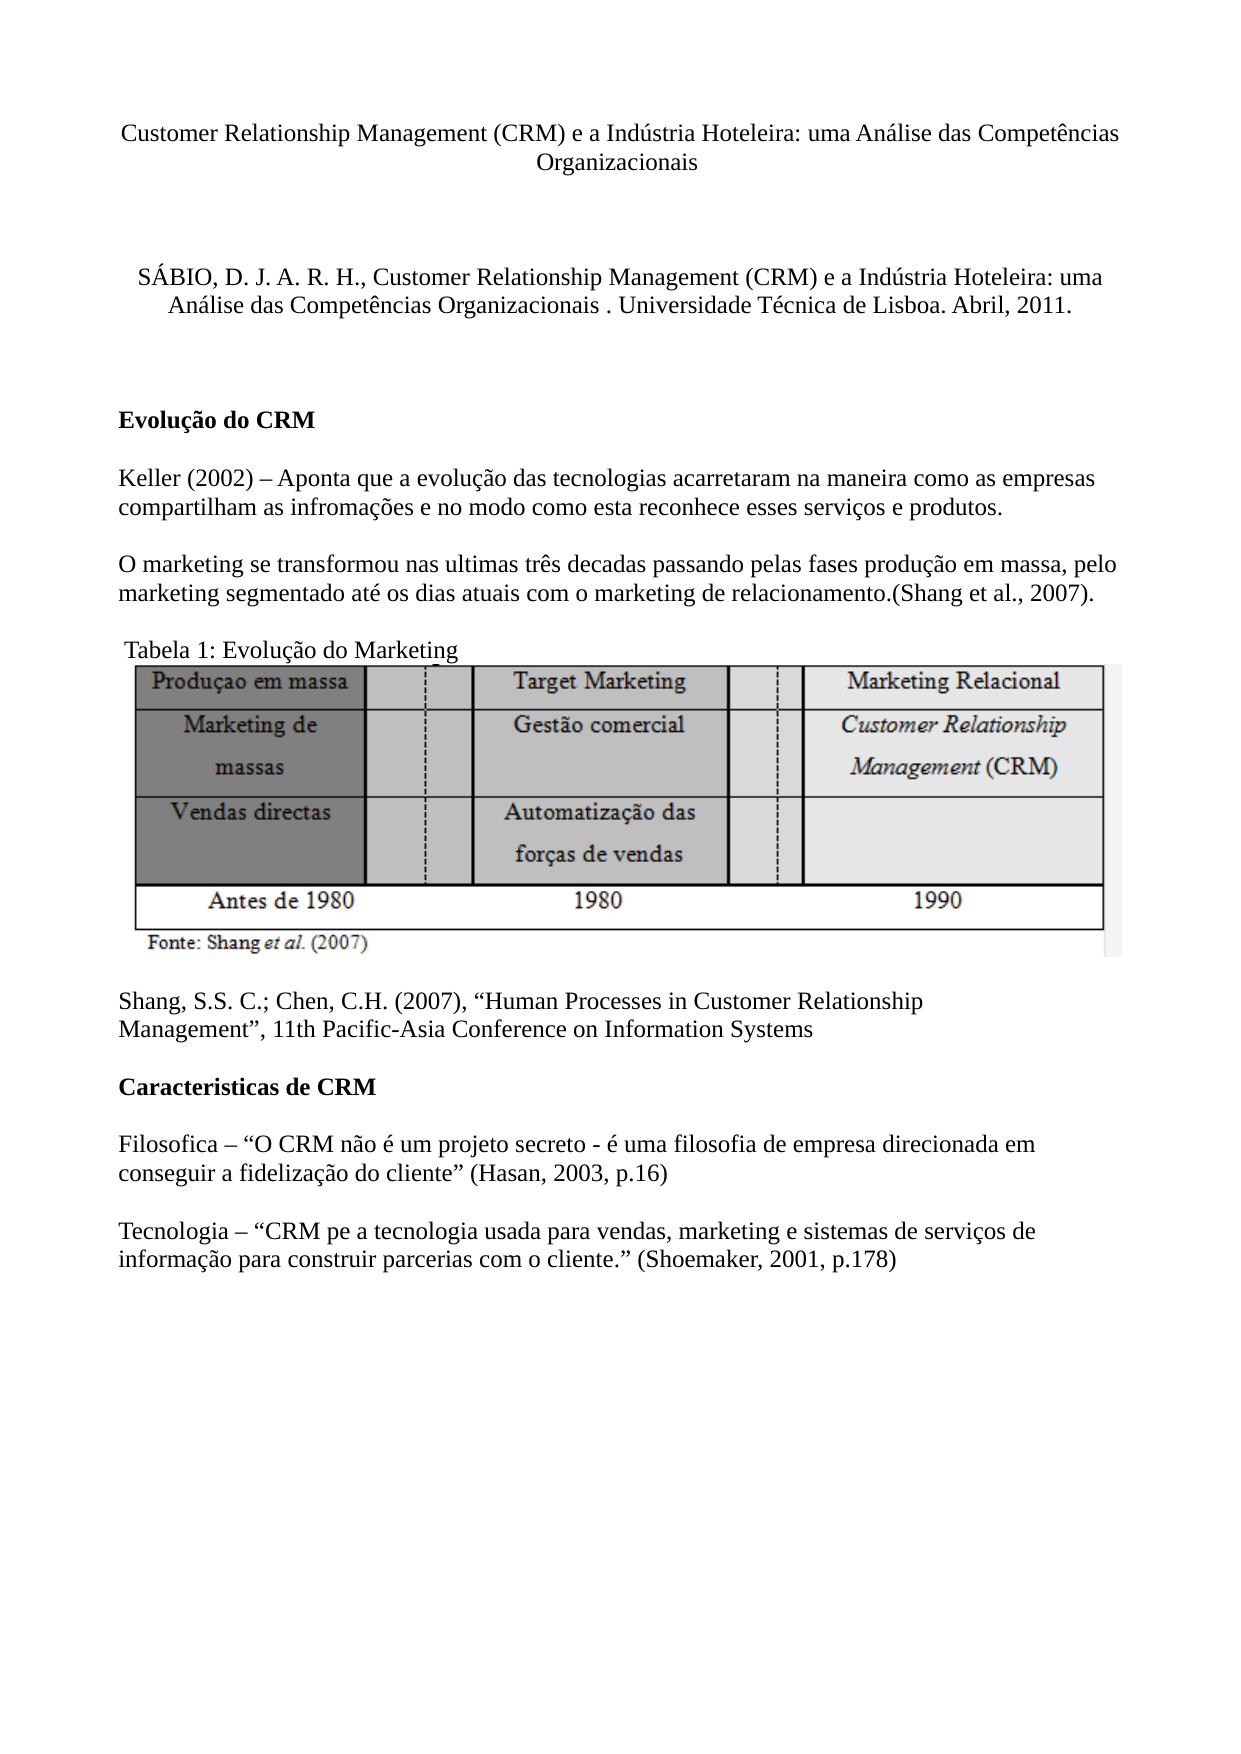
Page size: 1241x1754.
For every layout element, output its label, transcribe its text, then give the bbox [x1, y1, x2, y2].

text Filosofica – “O CRM não é um projeto secreto - é uma filosofia de empresa direcionada em conseguir a fidelização do cliente” (Hasan, 2003, p.16) [118, 1129, 1122, 1187]
text Shang, S.S. C.; Chen, C.H. (2007), “Human Processes in Customer Relationship [118, 986, 1122, 1014]
text Evolução do CRM [118, 406, 1122, 434]
text Tecnologia – “CRM pe a tecnologia usada para vendas, marketing e sistemas de serviços de informação para construir parcerias com o cliente.” (Shoemaker, 2001, p.178) [118, 1216, 1122, 1273]
text O marketing se transformou nas ultimas três decadas passando pelas fases produção em massa, pelo marketing segmentado até os dias atuais com o marketing de relacionamento.(Shang et al., 2007). [118, 549, 1122, 607]
text Customer Relationship Management (CRM) e a Indústria Hoteleira: uma Análise das Competências Organizacionais [118, 118, 1122, 176]
text Caracteristicas de CRM [118, 1072, 1122, 1101]
text Management”, 11th Pacific-Asia Conference on Information Systems [118, 1014, 1122, 1043]
text SÁBIO, D. J. A. R. H., Customer Relationship Management (CRM) e a Indústria Hoteleira: uma Análise das Competências Organizacionais . Universidade Técnica de Lisboa. Abril, 2011. [118, 262, 1122, 319]
text Keller (2002) – Aponta que a evolução das tecnologias acarretaram na maneira como as empresas compartilham as infromações e no modo como esta reconhece esses serviços e produtos. [118, 463, 1122, 521]
text Tabela 1: Evolução do Marketing [118, 636, 1122, 664]
picture [118, 664, 1123, 957]
